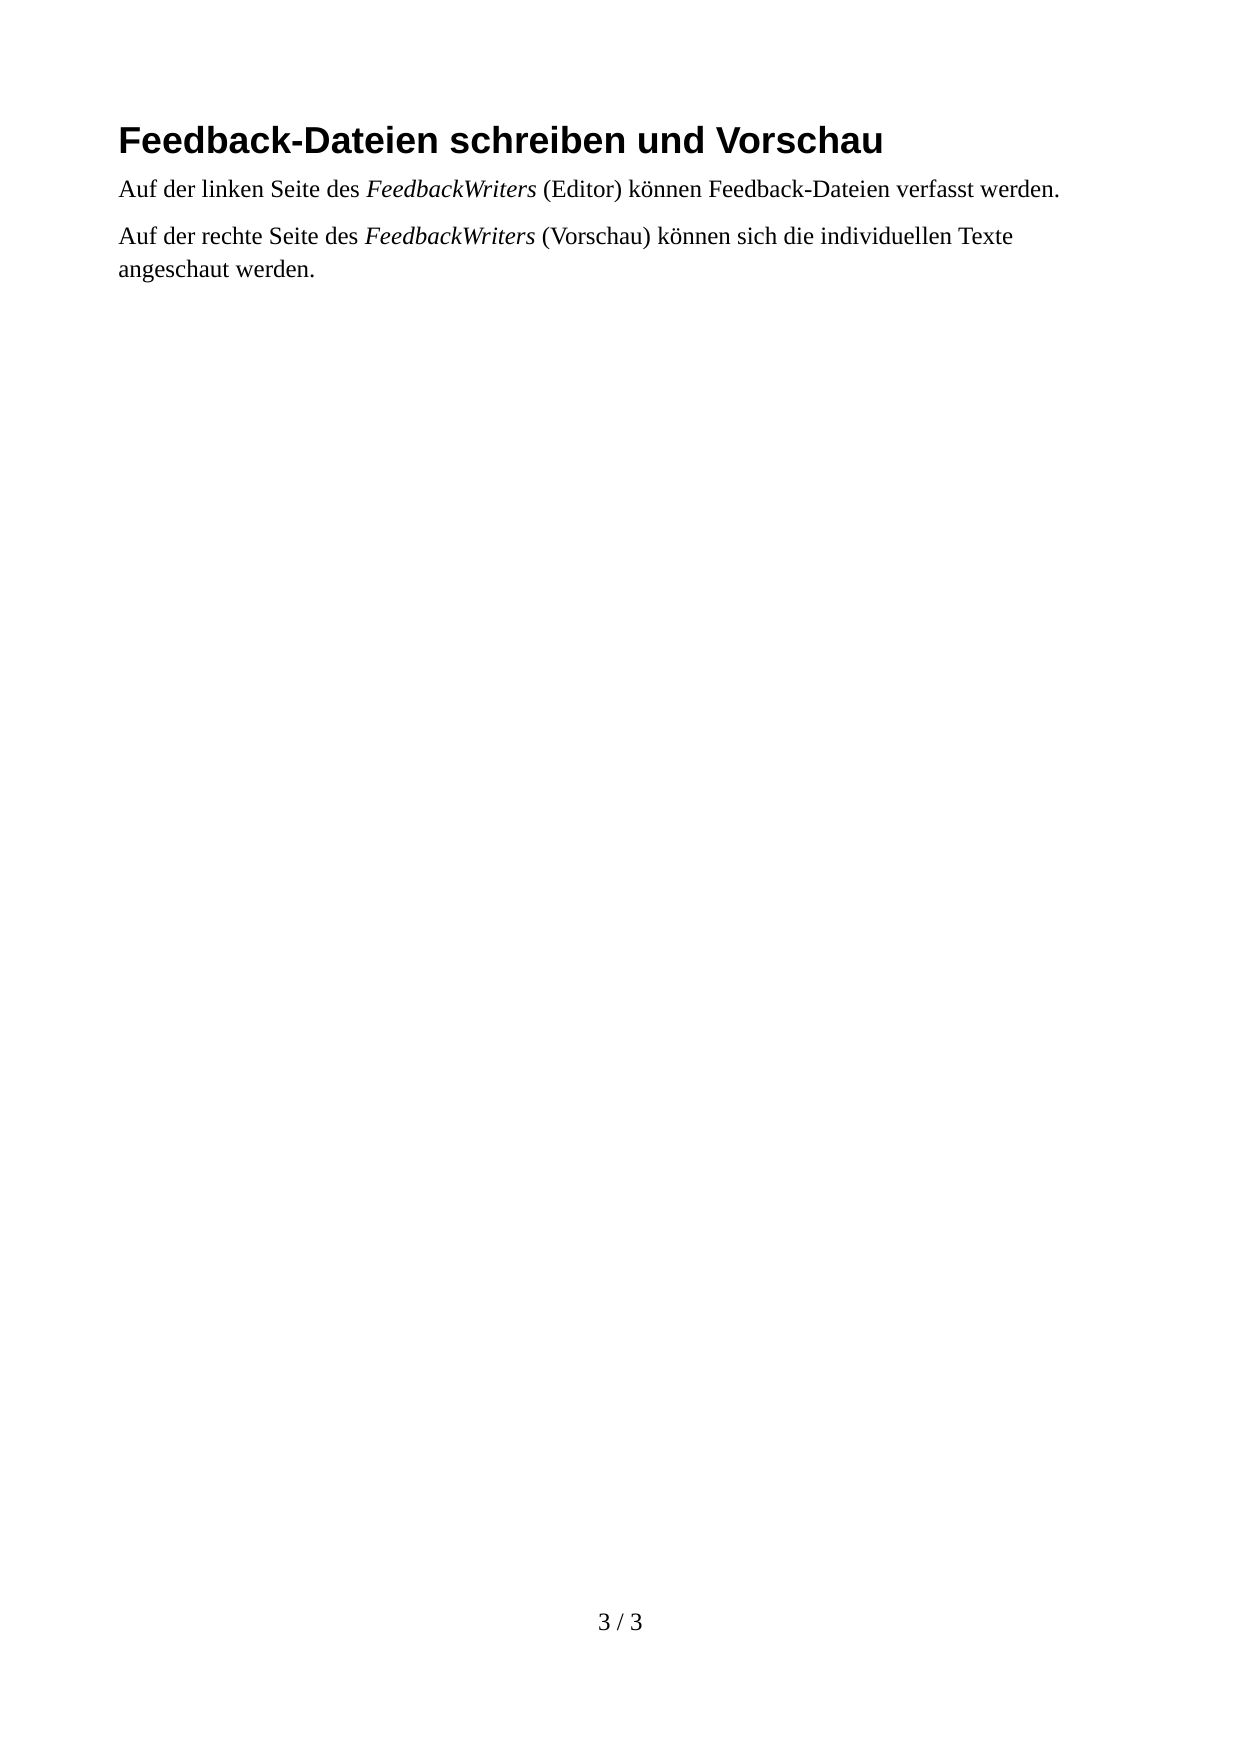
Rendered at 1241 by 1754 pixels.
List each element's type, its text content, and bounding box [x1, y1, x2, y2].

text Auf der linken Seite des FeedbackWriters (Editor) können Feedback-Dateien verfasst werden. [118, 174, 1122, 202]
subtitle Feedback-Dateien schreiben und Vorschau [118, 118, 1122, 161]
text Auf der rechte Seite des FeedbackWriters (Vorschau) können sich die individuellen Texte angeschaut werden. [118, 221, 1122, 283]
